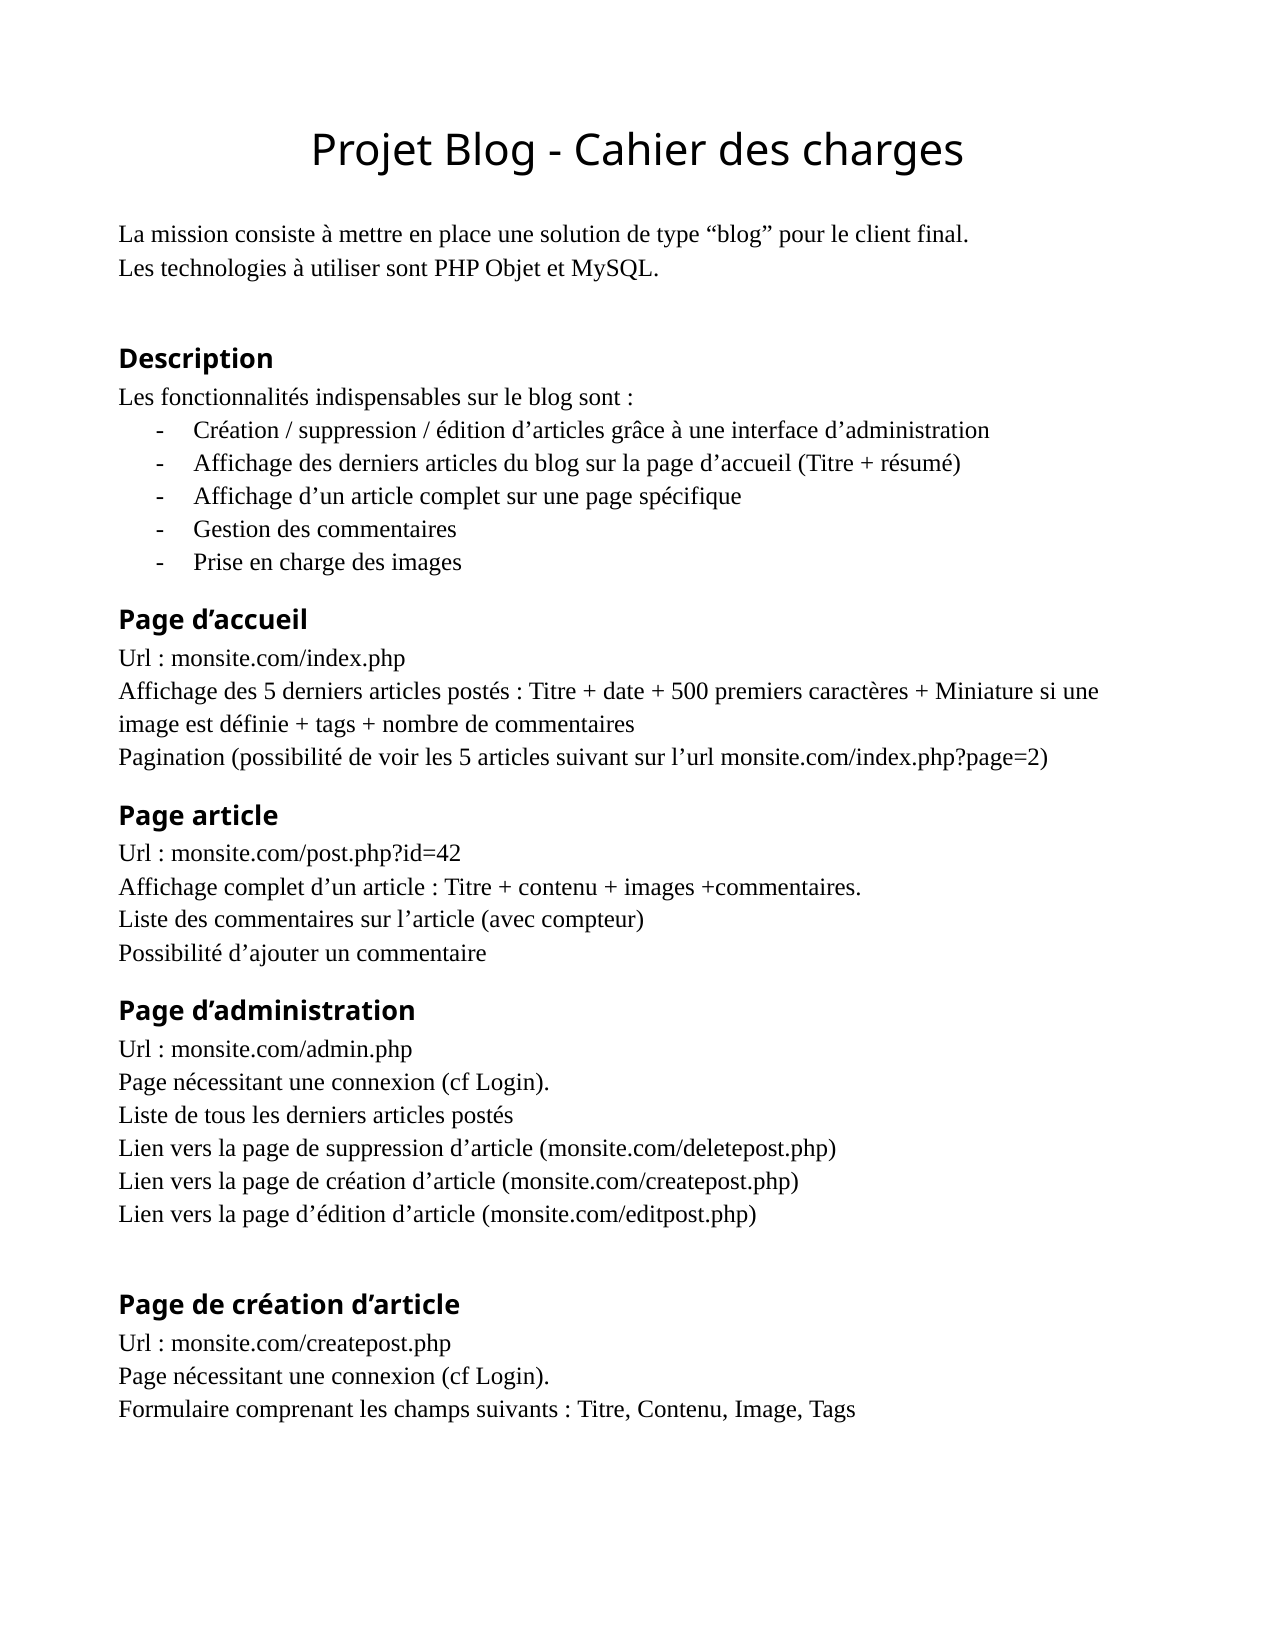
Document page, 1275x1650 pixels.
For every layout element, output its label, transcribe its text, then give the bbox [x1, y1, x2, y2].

text La mission consiste à mettre en place une solution de type “blog” pour le client final. Les technologies à utiliser sont PHP Objet et MySQL. [118, 219, 1157, 281]
list Création / suppression / édition d’articles grâce à une interface d’administration [156, 415, 1157, 444]
text Url : monsite.com/createpost.php [118, 1328, 1157, 1357]
text Url : monsite.com/post.php?id=42 Affichage complet d’un article : Titre + contenu + images +commentaires. [118, 838, 1157, 900]
text Lien vers la page d’édition d’article (monsite.com/editpost.php) [118, 1199, 1157, 1261]
text Lien vers la page de création d’article (monsite.com/createpost.php) [118, 1166, 1157, 1195]
list Gestion des commentaires [156, 514, 1157, 543]
list Affichage d’un article complet sur une page spécifique [156, 481, 1157, 510]
text Url : monsite.com/admin.php [118, 1034, 1157, 1063]
text Liste de tous les derniers articles postés [118, 1100, 1157, 1129]
subtitle Description [118, 339, 1157, 376]
text Possibilité d’ajouter un commentaire [118, 938, 1157, 966]
subtitle Page d’administration [118, 991, 1157, 1028]
text Url : monsite.com/index.php Affichage des 5 derniers articles postés : Titre + date + 500 premiers caractères + Miniature si une image est définie + tags + nombre de commentaires [118, 643, 1157, 738]
text Page nécessitant une connexion (cf Login). [118, 1067, 1157, 1096]
text Pagination (possibilité de voir les 5 articles suivant sur l’url monsite.com/index.php?page=2) [118, 742, 1157, 771]
list Affichage des derniers articles du blog sur la page d’accueil (Titre + résumé) [156, 448, 1157, 477]
subtitle Page article [118, 796, 1157, 833]
text Les fonctionnalités indispensables sur le blog sont : [118, 382, 1157, 411]
text Lien vers la page de suppression d’article (monsite.com/deletepost.php) [118, 1133, 1157, 1162]
text Liste des commentaires sur l’article (avec compteur) [118, 904, 1157, 933]
text Page nécessitant une connexion (cf Login). [118, 1361, 1157, 1390]
list Prise en charge des images [156, 547, 1157, 576]
subtitle Page de création d’article [118, 1286, 1157, 1323]
subtitle Page d’accueil [118, 601, 1157, 638]
title Projet Blog - Cahier des charges [118, 118, 1157, 178]
text Formulaire comprenant les champs suivants : Titre, Contenu, Image, Tags [118, 1394, 1157, 1423]
